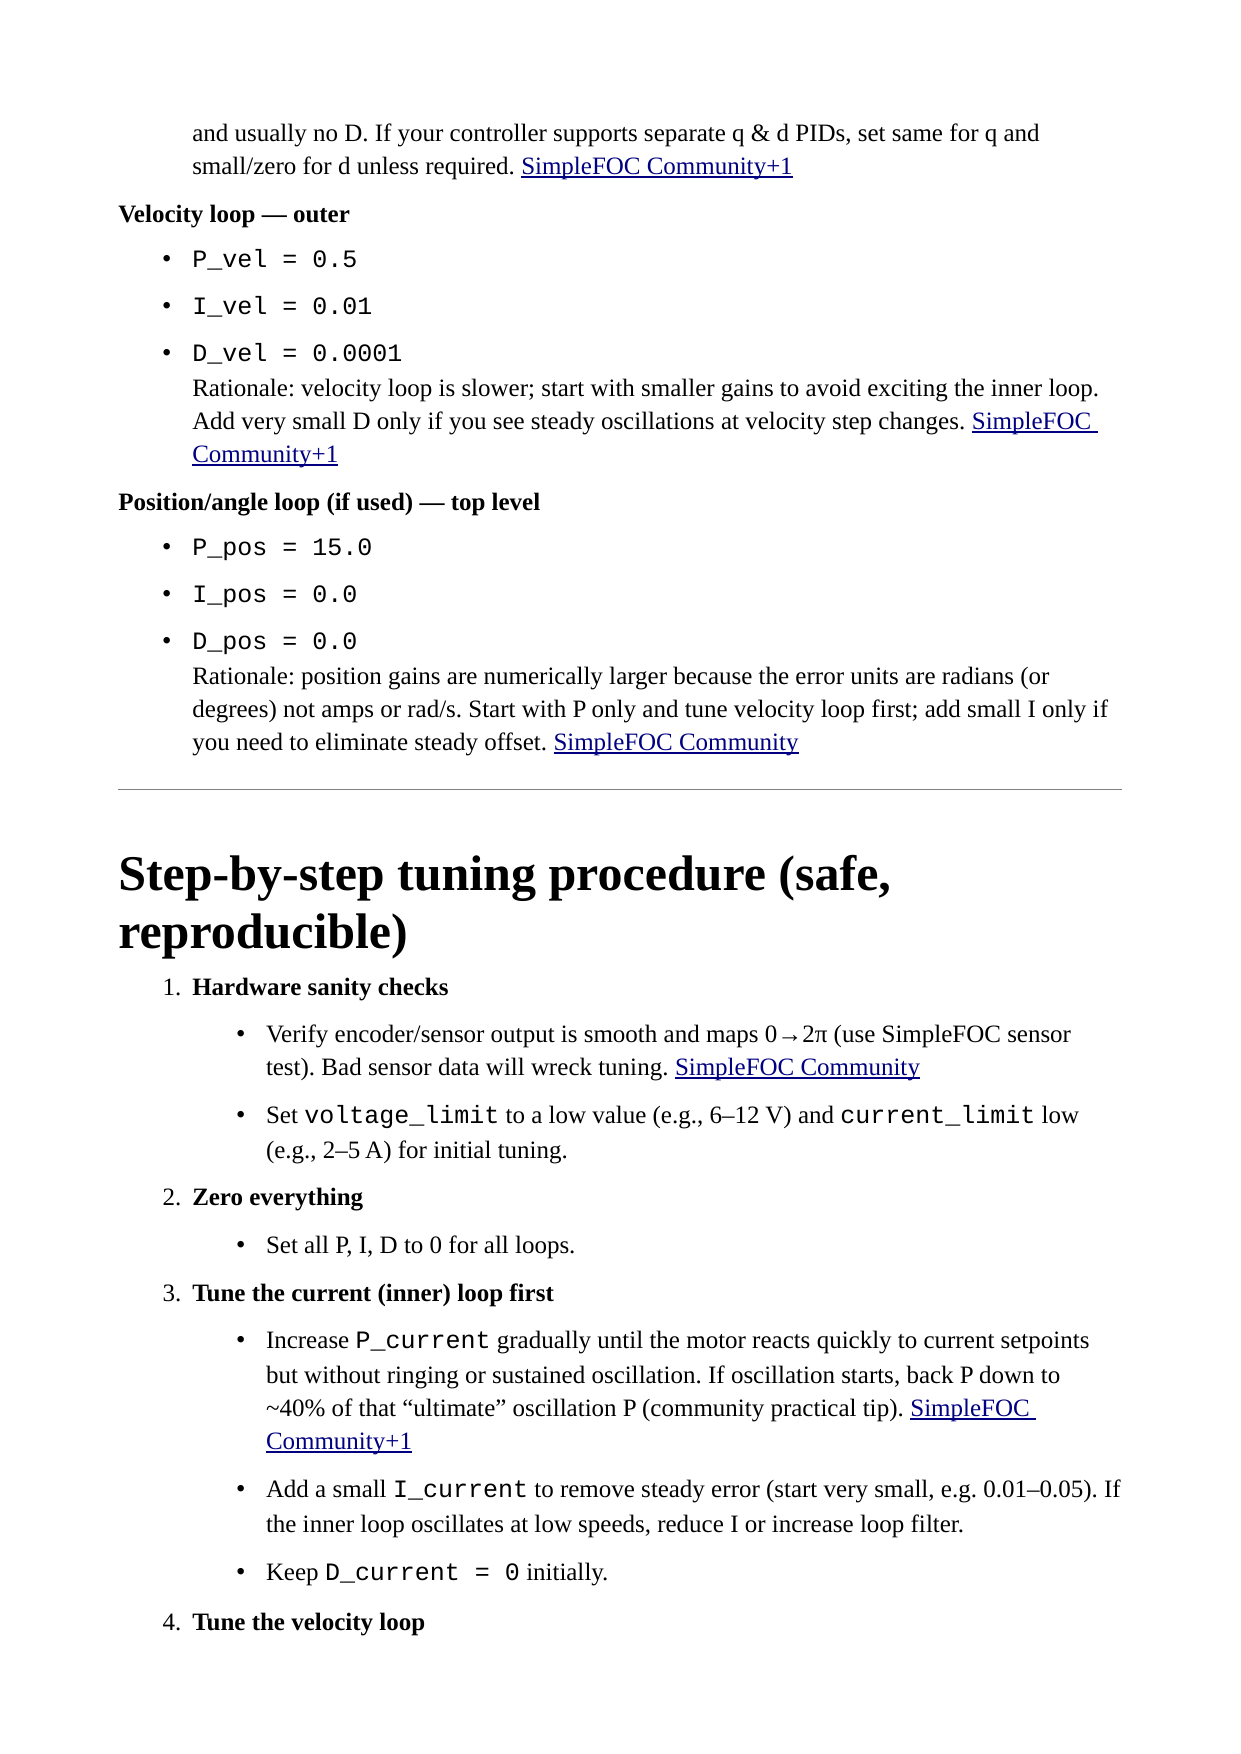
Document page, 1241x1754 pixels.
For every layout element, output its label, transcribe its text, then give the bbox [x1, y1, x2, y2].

text Velocity loop — outer [118, 199, 1122, 227]
list Keep D_current = 0 initially. [236, 1557, 1122, 1588]
list I_pos = 0.0 [162, 581, 1122, 610]
subtitle Step-by-step tuning procedure (safe, reproducible) [118, 844, 1122, 959]
list P_vel = 0.5 [162, 246, 1122, 275]
list Set voltage_limit to a low value (e.g., 6–12 V) and current_limit low (e.g., 2–5 A) for initial tuning. [236, 1100, 1122, 1164]
list D_pos = 0.0 Rationale: position gains are numerically larger because the error units are radians (or degrees) not amps or rad/s. Start with P only and tune velocity loop first; add small I only if you need to eliminate steady offset. SimpleFOC Community [162, 628, 1122, 756]
text Position/angle loop (if used) — top level [118, 487, 1122, 516]
list D_vel = 0.0001 Rationale: velocity loop is slower; start with smaller gains to avoid exciting the inner loop. Add very small D only if you see steady oscillations at velocity step changes. SimpleFOC Community+1 [162, 341, 1122, 468]
list Hardware sanity checks [162, 972, 1122, 1000]
list Tune the current (inner) loop first [162, 1278, 1122, 1306]
list Increase P_current gradually until the motor reacts quickly to current setpoints but without ringing or sustained oscillation. If oscillation starts, back P down to ~40% of that “ultimate” oscillation P (community practical tip). SimpleFOC Community+1 [236, 1325, 1122, 1455]
list Set all P, I, D to 0 for all loops. [236, 1230, 1122, 1259]
list Tune the velocity loop [162, 1607, 1122, 1636]
list Zero everything [162, 1182, 1122, 1211]
list I_vel = 0.01 [162, 293, 1122, 322]
list Verify encoder/sensor output is smooth and maps 0→2π (use SimpleFOC sensor test). Bad sensor data will wreck tuning. SimpleFOC Community [236, 1019, 1122, 1081]
list and usually no D. If your controller supports separate q & d PIDs, set same for q and small/zero for d unless required. SimpleFOC Community+1 [162, 118, 1122, 180]
list P_pos = 15.0 [162, 534, 1122, 563]
list Add a small I_current to remove steady error (start very small, e.g. 0.01–0.05). If the inner loop oscillates at low speeds, reduce I or increase loop filter. [236, 1474, 1122, 1538]
